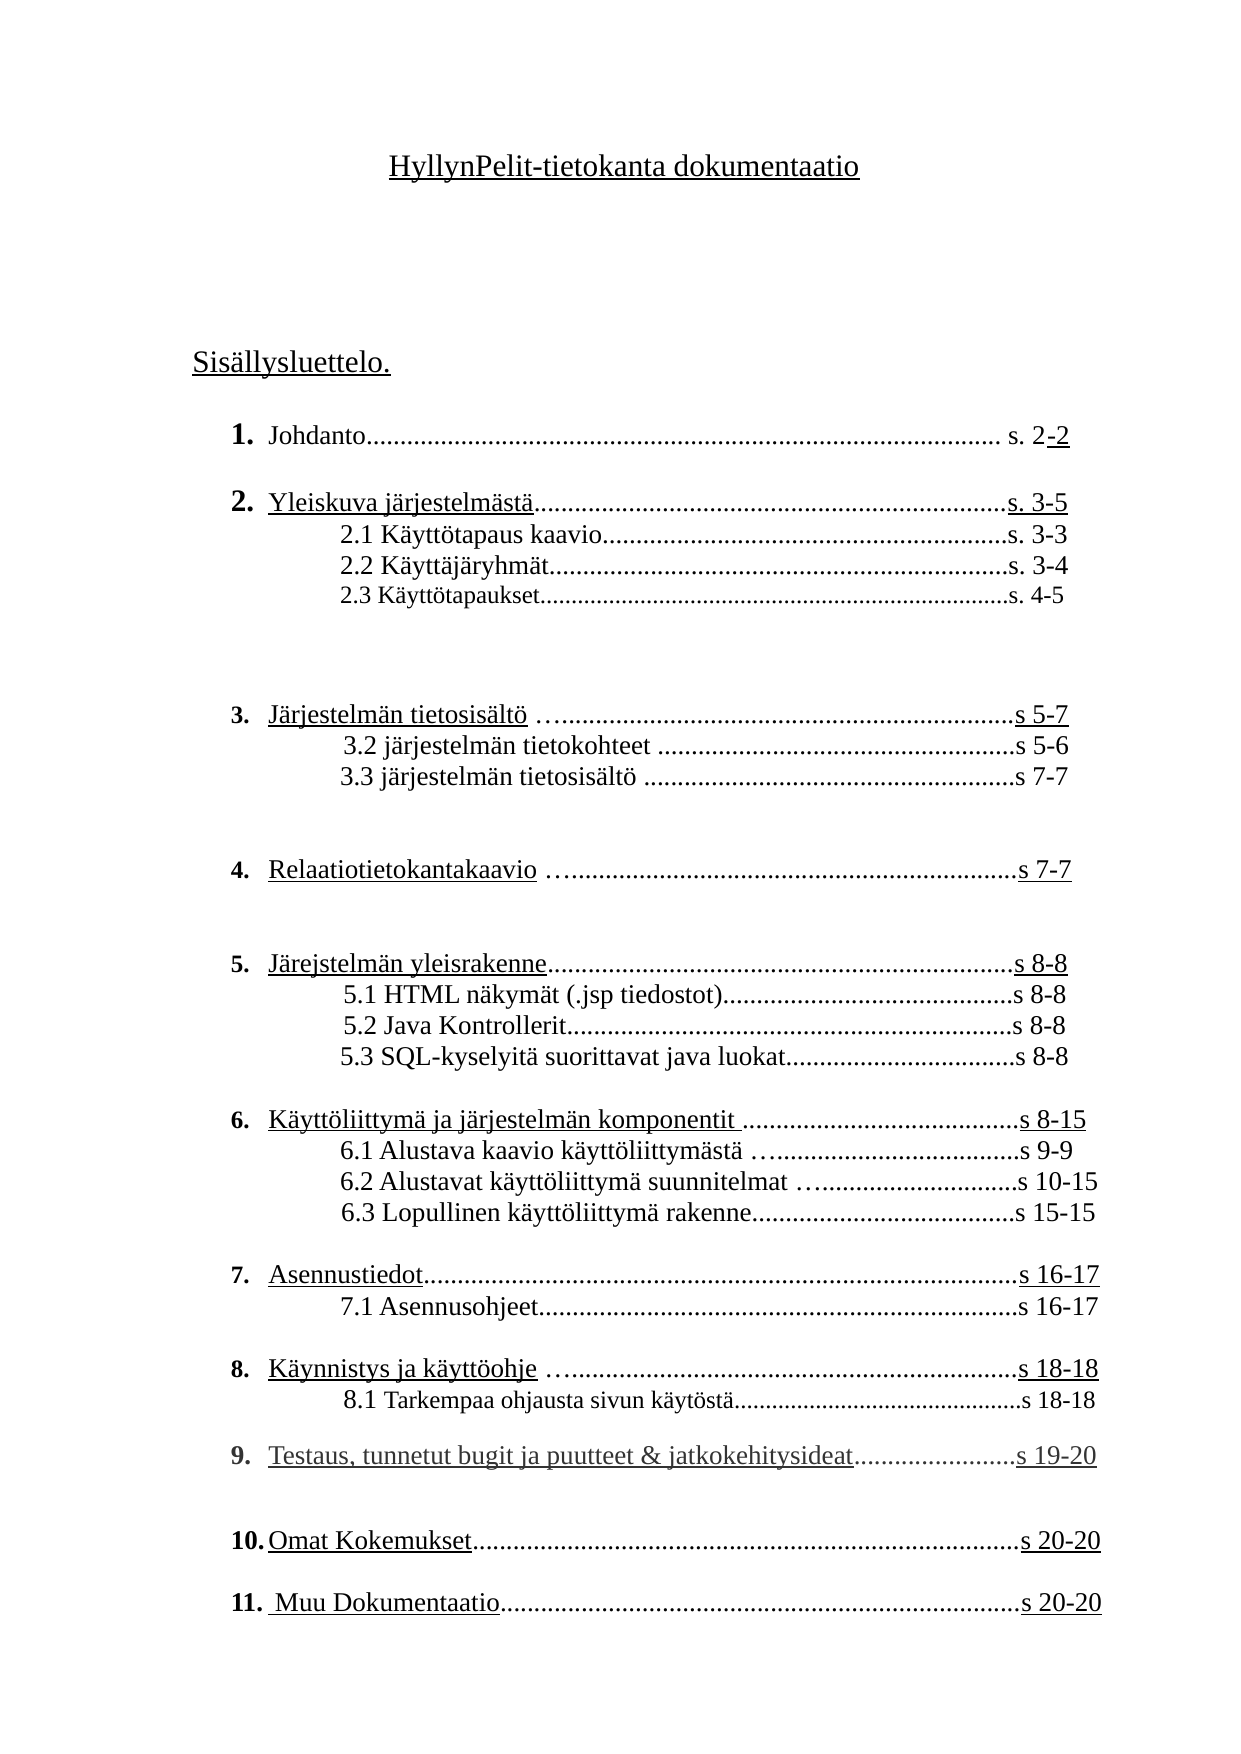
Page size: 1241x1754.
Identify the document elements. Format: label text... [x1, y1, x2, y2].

list 8.1 Tarkempaa ohjausta sivun käytöstä..............................................s 18-18 [306, 1383, 1129, 1414]
text 7.1 Asennusohjeet.......................................................................s 16-17 [118, 1290, 1129, 1321]
list 3.2 järjestelmän tietokohteet .....................................................s 5-6 [306, 729, 1129, 760]
list Muu Dokumentaatio.............................................................................s 20-20 [231, 1586, 1129, 1618]
text 6.1 Alustava kaavio käyttöliittymästä …....................................s 9-9 [118, 1134, 1129, 1165]
text 5.3 SQL-kyselyitä suorittavat java luokat..................................s 8-8 [118, 1041, 1129, 1072]
text Sisällysluettelo. [118, 343, 1129, 379]
text 6.2 Alustavat käyttöliittymä suunnitelmat ….............................s 10-15 [118, 1165, 1129, 1196]
list Yleiskuva järjestelmästä......................................................................s. 3-5 [231, 482, 1129, 518]
list Johdanto.............................................................................................. s. 2-2 [231, 415, 1129, 451]
list Asennustiedot........................................................................................s 16-17 [231, 1258, 1129, 1290]
text 2.2 Käyttäjäryhmät....................................................................s. 3-4 [118, 549, 1129, 581]
list 5.2 Java Kontrollerit..................................................................s 8-8 [306, 1009, 1129, 1041]
list Järejstelmän yleisrakenne.....................................................................s 8-8 [231, 947, 1129, 978]
list 5.1 HTML näkymät (.jsp tiedostot)...........................................s 8-8 [306, 978, 1129, 1009]
list Relaatiotietokantakaavio …..................................................................s 7-7 [231, 854, 1129, 885]
text HyllynPelit-tietokanta dokumentaatio [118, 147, 1129, 183]
list Käynnistys ja käyttöohje …..................................................................s 18-18 [231, 1352, 1129, 1383]
subtitle Testaus, tunnetut bugit ja puutteet & jatkokehitysideat........................s 19-20 [231, 1439, 1129, 1470]
list Omat Kokemukset.................................................................................s 20-20 [231, 1524, 1129, 1555]
list Käyttöliittymä ja järjestelmän komponentit .........................................s 8-15 [231, 1103, 1129, 1134]
text 6.3 Lopullinen käyttöliittymä rakenne.......................................s 15-15 [118, 1196, 1129, 1227]
list Järjestelmän tietosisältö …...................................................................s 5-7 [231, 698, 1129, 729]
text 2.3 Käyttötapaukset...........................................................................s. 4-5 [118, 581, 1129, 609]
text 2.1 Käyttötapaus kaavio............................................................s. 3-3 [118, 518, 1129, 549]
text 3.3 järjestelmän tietosisältö .......................................................s 7-7 [118, 760, 1129, 791]
